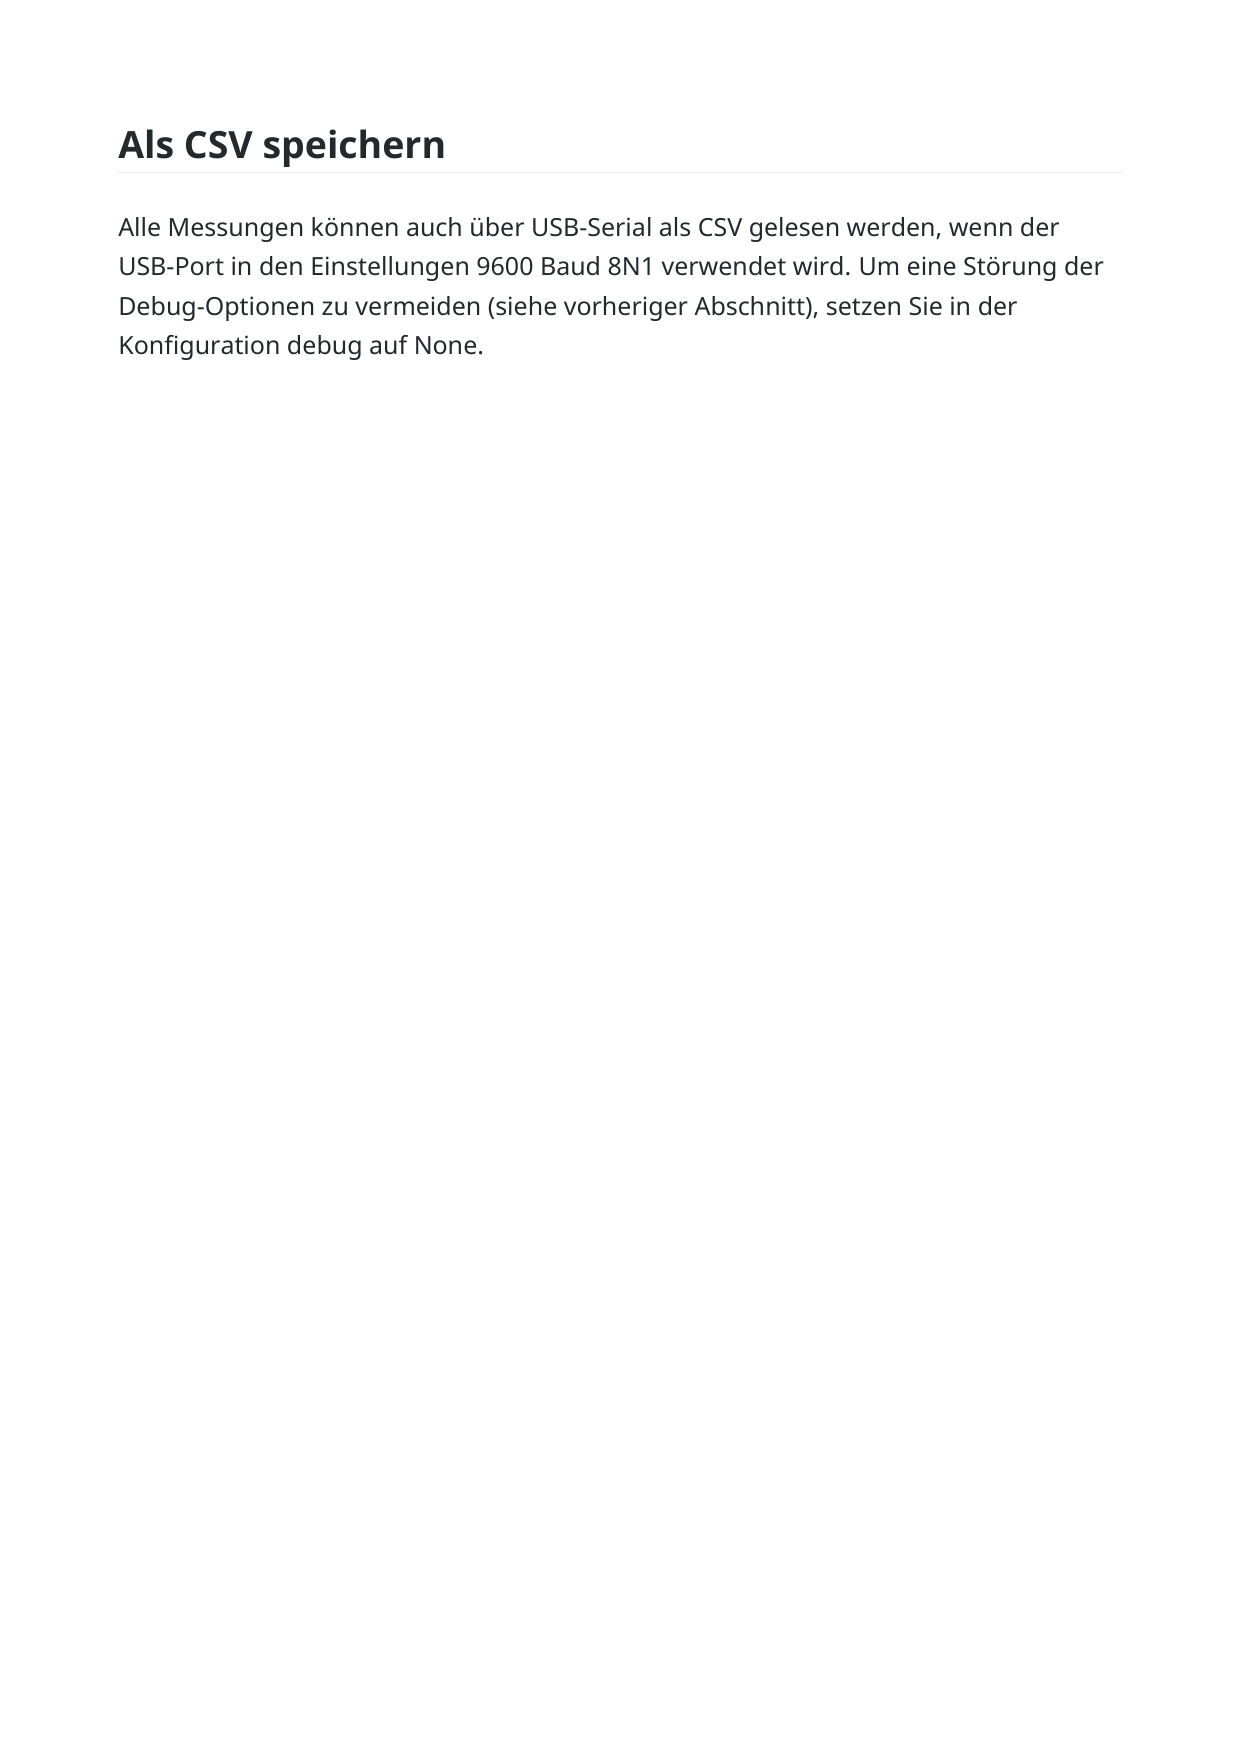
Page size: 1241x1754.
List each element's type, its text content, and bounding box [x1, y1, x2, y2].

text Alle Messungen können auch über USB-Serial als CSV gelesen werden, wenn der USB-Port in den Einstellungen 9600 Baud 8N1 verwendet wird. Um eine Störung der Debug-Optionen zu vermeiden (siehe vorheriger Abschnitt), setzen Sie in der Konfiguration debug auf None. [118, 210, 1122, 361]
subtitle Als CSV speichern [118, 118, 1122, 172]
